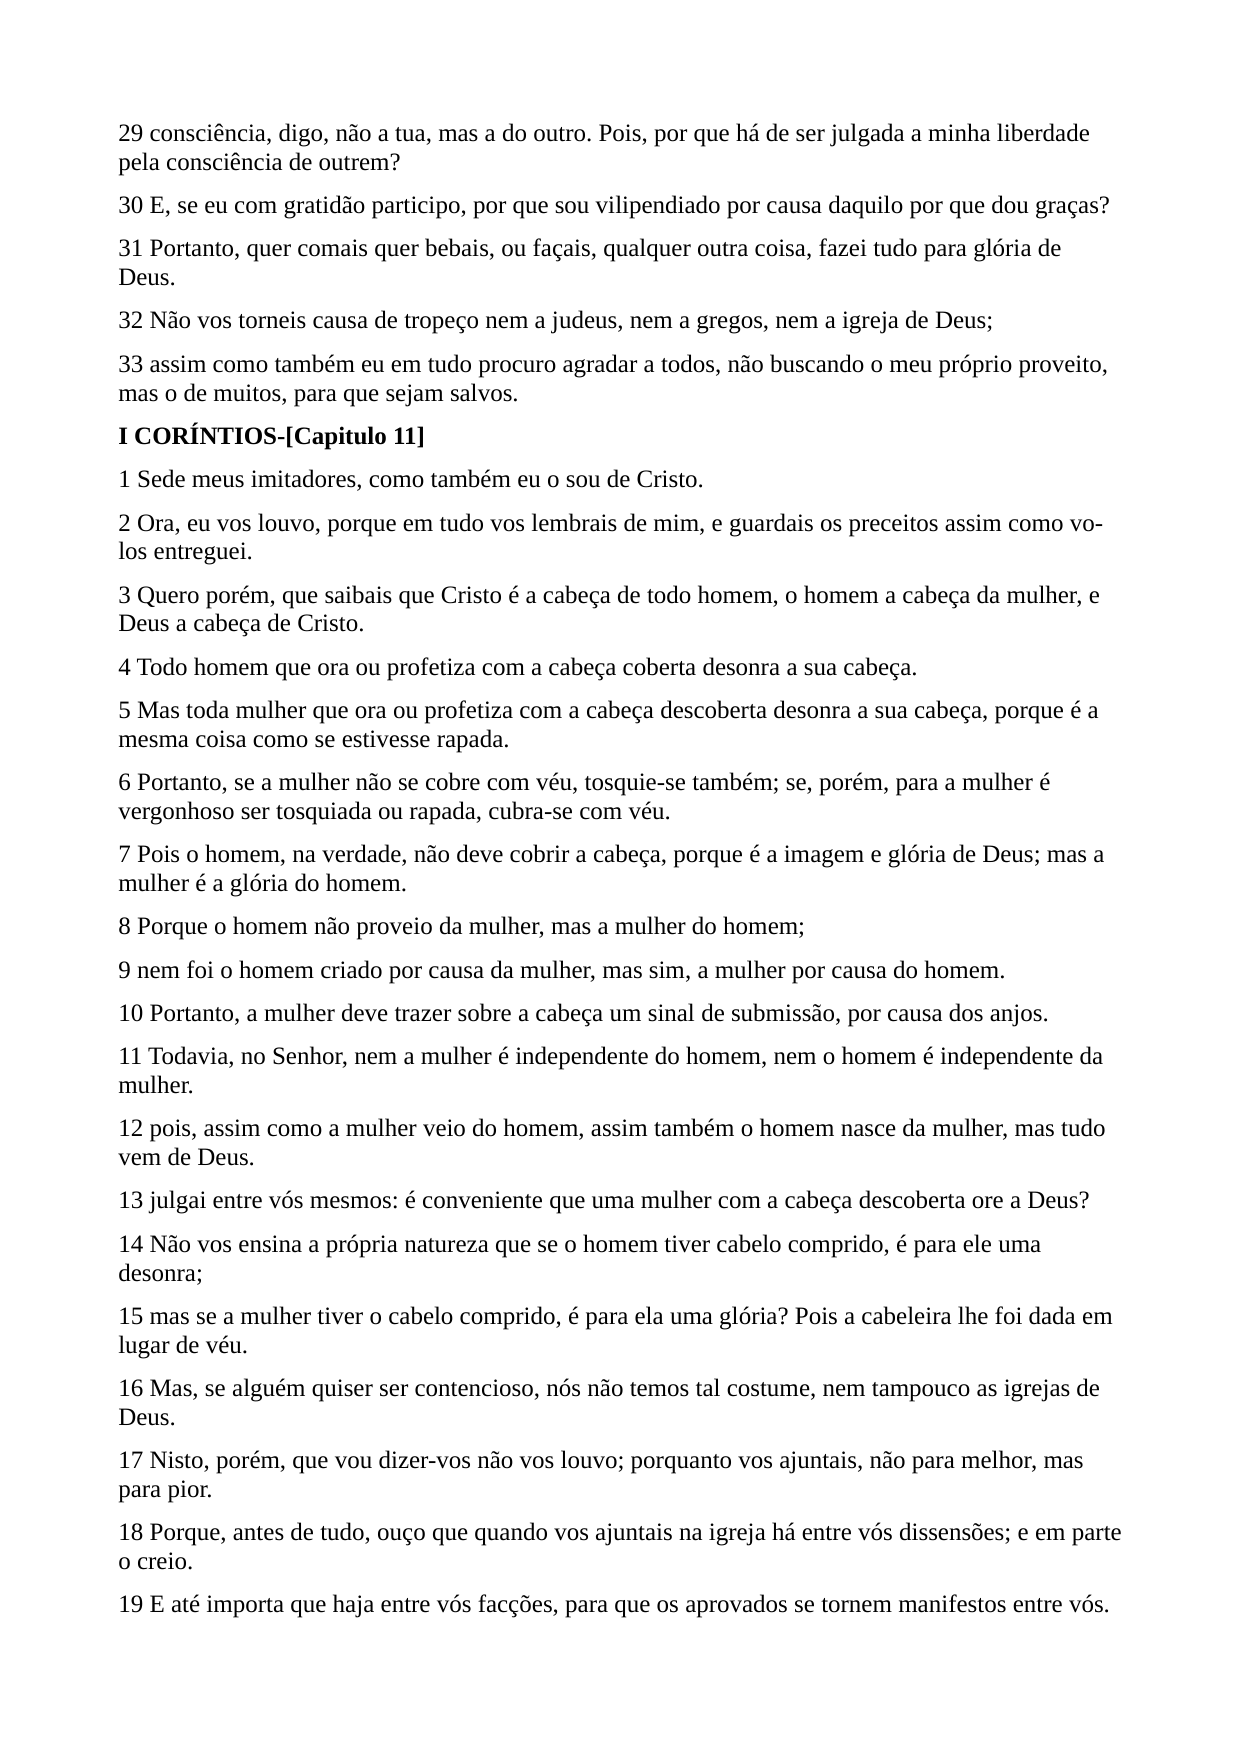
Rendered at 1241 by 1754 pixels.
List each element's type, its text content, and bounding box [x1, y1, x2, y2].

text 15 mas se a mulher tiver o cabelo comprido, é para ela uma glória? Pois a cabeleira lhe foi dada em lugar de véu. [118, 1301, 1122, 1358]
text 7 Pois o homem, na verdade, não deve cobrir a cabeça, porque é a imagem e glória de Deus; mas a mulher é a glória do homem. [118, 839, 1122, 897]
text 1 Sede meus imitadores, como também eu o sou de Cristo. [118, 464, 1122, 493]
text 30 E, se eu com gratidão participo, por que sou vilipendiado por causa daquilo por que dou graças? [118, 190, 1122, 219]
text 2 Ora, eu vos louvo, porque em tudo vos lembrais de mim, e guardais os preceitos assim como vo-los entreguei. [118, 508, 1122, 565]
text 16 Mas, se alguém quiser ser contencioso, nós não temos tal costume, nem tampouco as igrejas de Deus. [118, 1373, 1122, 1431]
text 31 Portanto, quer comais quer bebais, ou façais, qualquer outra coisa, fazei tudo para glória de Deus. [118, 233, 1122, 291]
text 19 E até importa que haja entre vós facções, para que os aprovados se tornem manifestos entre vós. [118, 1589, 1122, 1618]
text 33 assim como também eu em tudo procuro agradar a todos, não buscando o meu próprio proveito, mas o de muitos, para que sejam salvos. [118, 349, 1122, 406]
text 11 Todavia, no Senhor, nem a mulher é independente do homem, nem o homem é independente da mulher. [118, 1041, 1122, 1099]
text 3 Quero porém, que saibais que Cristo é a cabeça de todo homem, o homem a cabeça da mulher, e Deus a cabeça de Cristo. [118, 580, 1122, 637]
text 9 nem foi o homem criado por causa da mulher, mas sim, a mulher por causa do homem. [118, 955, 1122, 983]
text 6 Portanto, se a mulher não se cobre com véu, tosquie-se também; se, porém, para a mulher é vergonhoso ser tosquiada ou rapada, cubra-se com véu. [118, 767, 1122, 825]
text 29 consciência, digo, não a tua, mas a do outro. Pois, por que há de ser julgada a minha liberdade pela consciência de outrem? [118, 118, 1122, 176]
text 18 Porque, antes de tudo, ouço que quando vos ajuntais na igreja há entre vós dissensões; e em parte o creio. [118, 1517, 1122, 1575]
text I CORÍNTIOS-[Capitulo 11] [118, 421, 1122, 450]
text 10 Portanto, a mulher deve trazer sobre a cabeça um sinal de submissão, por causa dos anjos. [118, 998, 1122, 1027]
text 8 Porque o homem não proveio da mulher, mas a mulher do homem; [118, 911, 1122, 940]
text 32 Não vos torneis causa de tropeço nem a judeus, nem a gregos, nem a igreja de Deus; [118, 306, 1122, 334]
text 12 pois, assim como a mulher veio do homem, assim também o homem nasce da mulher, mas tudo vem de Deus. [118, 1113, 1122, 1171]
text 17 Nisto, porém, que vou dizer-vos não vos louvo; porquanto vos ajuntais, não para melhor, mas para pior. [118, 1445, 1122, 1503]
text 14 Não vos ensina a própria natureza que se o homem tiver cabelo comprido, é para ele uma desonra; [118, 1229, 1122, 1286]
text 13 julgai entre vós mesmos: é conveniente que uma mulher com a cabeça descoberta ore a Deus? [118, 1186, 1122, 1214]
text 5 Mas toda mulher que ora ou profetiza com a cabeça descoberta desonra a sua cabeça, porque é a mesma coisa como se estivesse rapada. [118, 695, 1122, 753]
text 4 Todo homem que ora ou profetiza com a cabeça coberta desonra a sua cabeça. [118, 652, 1122, 681]
